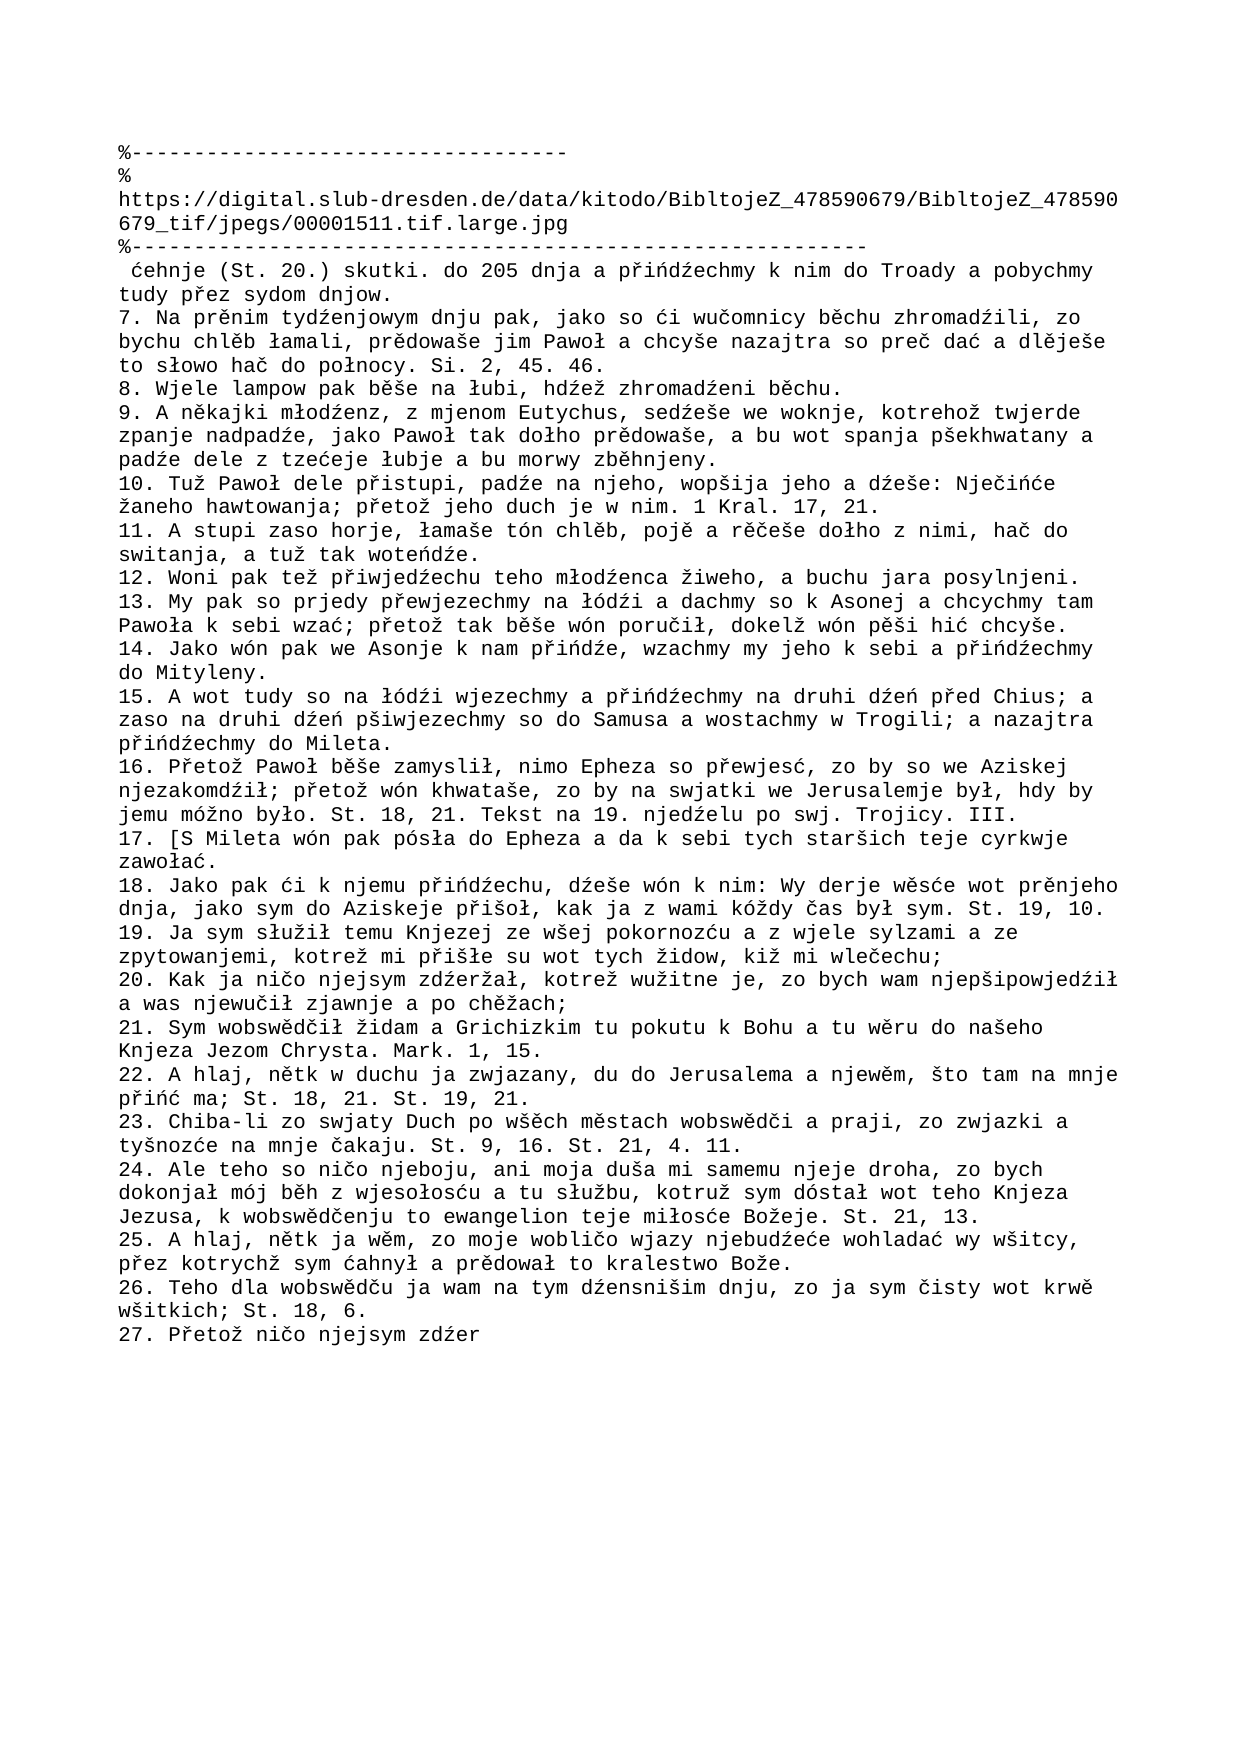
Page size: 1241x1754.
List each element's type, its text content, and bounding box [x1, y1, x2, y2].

text 22. A hlaj, nětk w duchu ja zwjazany, du do Jerusalema a njewěm, što tam na mnje přińć ma; St. 18, 21. St. 19, 21. [118, 1064, 1122, 1111]
text 21. Sym wobswědčił židam a Grichizkim tu pokutu k Bohu a tu wěru do našeho Knjeza Jezom Chrysta. Mark. 1, 15. [118, 1017, 1122, 1064]
text 12. Woni pak tež přiwjedźechu teho młodźenca žiweho, a buchu jara posylnjeni. [118, 567, 1122, 591]
text 13. My pak so prjedy přewjezechmy na łódźi a dachmy so k Asonej a chcychmy tam Pawoła k sebi wzać; přetož tak běše wón poručił, dokelž wón pěši hić chcyše. [118, 591, 1122, 638]
text 16. Přetož Pawoł běše zamyslił, nimo Epheza so přewjesć, zo by so we Aziskej njezakomdźił; přetož wón khwataše, zo by na swjatki we Jerusalemje był, hdy by jemu móžno było. St. 18, 21. Tekst na 19. njedźelu po swj. Trojicy. III. [118, 757, 1122, 827]
text 9. A někajki młodźenz, z mjenom Eutychus, sedźeše we woknje, kotrehož twjerde zpanje nadpadźe, jako Pawoł tak dołho prědowaše, a bu wot spanja pšekhwatany a padźe dele z tzećeje łubje a bu morwy zběhnjeny. [118, 402, 1122, 473]
text 14. Jako wón pak we Asonje k nam přińdźe, wzachmy my jeho k sebi a přińdźechmy do Mityleny. [118, 638, 1122, 686]
text 20. Kak ja ničo njejsym zdźeržał, kotrež wužitne je, zo bych wam njepšipowjedźił a was njewučił zjawnje a po chěžach; [118, 969, 1122, 1017]
text 11. A stupi zaso horje, łamaše tón chlěb, pojě a rěčeše dołho z nimi, hač do switanja, a tuž tak woteńdźe. [118, 520, 1122, 567]
text 7. Na prěnim tydźenjowym dnju pak, jako so ći wučomnicy běchu zhromadźili, zo bychu chlěb łamali, prědowaše jim Pawoł a chcyše nazajtra so preč dać a dlěješe to słowo hač do połnocy. Si. 2, 45. 46. [118, 307, 1122, 378]
text 23. Chiba-li zo swjaty Duch po wšěch městach wobswědči a praji, zo zwjazki a tyšnozće na mnje čakaju. St. 9, 16. St. 21, 4. 11. [118, 1111, 1122, 1158]
text 19. Ja sym słužił temu Knjezej ze wšej pokornozću a z wjele sylzami a ze zpytowanjemi, kotrež mi přišłe su wot tych židow, kiž mi wlečechu; [118, 922, 1122, 969]
text 26. Teho dla wobswědču ja wam na tym dźensnišim dnju, zo ja sym čisty wot krwě wšitkich; St. 18, 6. [118, 1277, 1122, 1324]
text 17. [S Mileta wón pak pósła do Epheza a da k sebi tych staršich teje cyrkwje zawołać. [118, 827, 1122, 875]
text %----------------------------------------------------------- [118, 236, 1122, 260]
text 18. Jako pak ći k njemu přińdźechu, dźeše wón k nim: Wy derje wěsće wot prěnjeho dnja, jako sym do Aziskeje přišoł, kak ja z wami kóždy čas był sym. St. 19, 10. [118, 875, 1122, 922]
text ćehnje (St. 20.) skutki. do 205 dnja a přińdźechmy k nim do Troady a pobychmy tudy přez sydom dnjow. [118, 260, 1122, 307]
text 8. Wjele lampow pak běše na łubi, hdźež zhromadźeni běchu. [118, 378, 1122, 402]
text 25. A hlaj, nětk ja wěm, zo moje wobličo wjazy njebudźeće wohladać wy wšitcy, přez kotrychž sym ćahnył a prědował to kralestwo Bože. [118, 1229, 1122, 1277]
text % https://digital.slub-dresden.de/data/kitodo/BibltojeZ_478590679/BibltojeZ_478590679_tif/jpegs/00001511.tif.large.jpg [118, 165, 1122, 236]
text 10. Tuž Pawoł dele přistupi, padźe na njeho, wopšija jeho a dźeše: Nječińće žaneho hawtowanja; přetož jeho duch je w nim. 1 Kral. 17, 21. [118, 473, 1122, 520]
text 15. A wot tudy so na łódźi wjezechmy a přińdźechmy na druhi dźeń před Chius; a zaso na druhi dźeń pšiwjezechmy so do Samusa a wostachmy w Trogili; a nazajtra přińdźechmy do Mileta. [118, 686, 1122, 757]
text 24. Ale teho so ničo njeboju, ani moja duša mi samemu njeje droha, zo bych dokonjał mój běh z wjesołosću a tu słužbu, kotruž sym dóstał wot teho Knjeza Jezusa, k wobswědčenju to ewangelion teje miłosće Božeje. St. 21, 13. [118, 1158, 1122, 1229]
text %----------------------------------- [118, 142, 1122, 165]
text 27. Přetož ničo njejsym zdźer [118, 1324, 1122, 1348]
